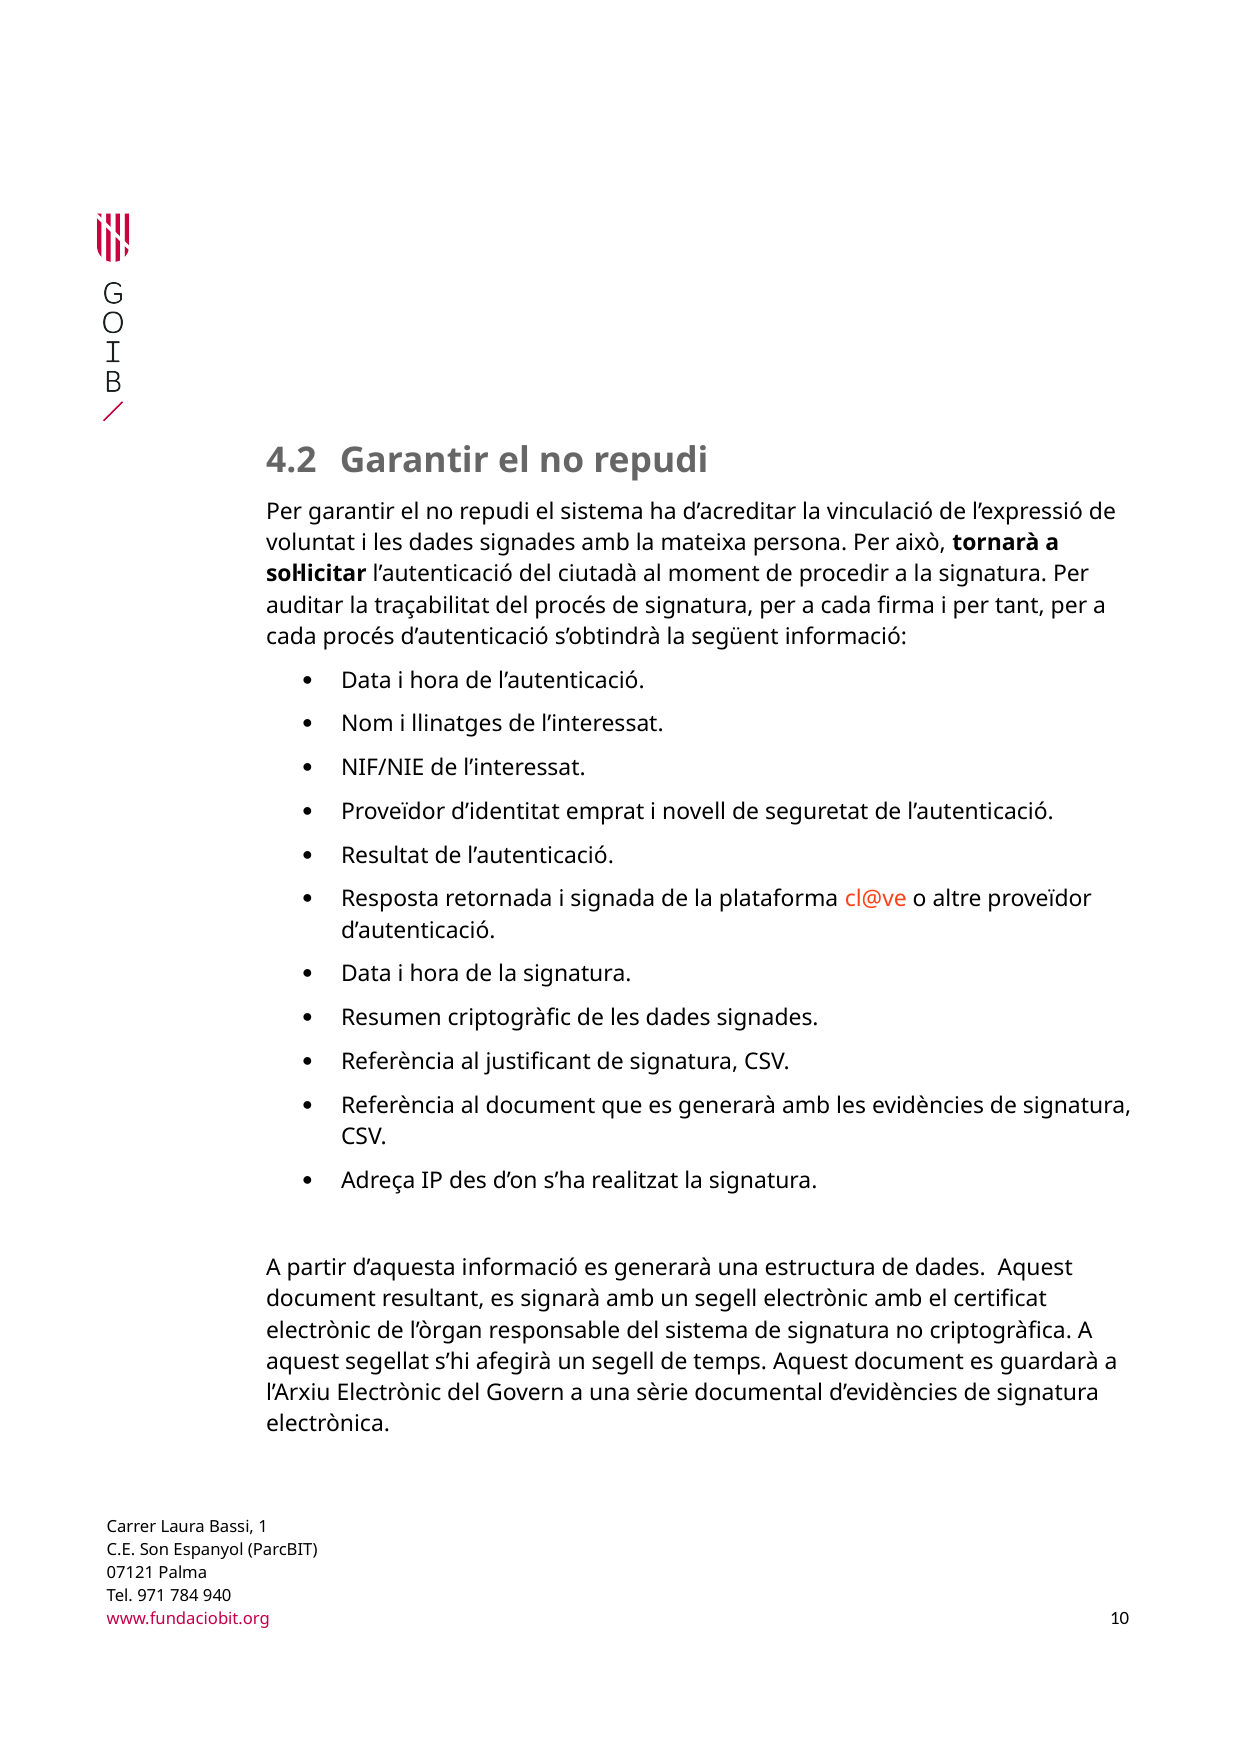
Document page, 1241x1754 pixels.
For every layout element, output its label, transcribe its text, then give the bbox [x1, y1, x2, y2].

text A partir d’aquesta informació es generarà una estructura de dades. Aquest document resultant, es signarà amb un segell electrònic amb el certificat electrònic de l’òrgan responsable del sistema de signatura no criptogràfica. A aquest segellat s’hi afegirà un segell de temps. Aquest document es guardarà a l’Arxiu Electrònic del Govern a una sèrie documental d’evidències de signatura electrònica. [266, 1251, 1152, 1439]
list Resumen criptogràfic de les dades signades. [303, 1001, 1152, 1032]
list Resposta retornada i signada de la plataforma cl@ve o altre proveïdor d’autenticació. [303, 882, 1152, 945]
list Nom i llinatges de l’interessat. [303, 707, 1152, 739]
list Adreça IP des d’on s’ha realitzat la signatura. [303, 1164, 1152, 1195]
list Data i hora de la signatura. [303, 957, 1152, 989]
list Resultat de l’autenticació. [303, 839, 1152, 870]
text Per garantir el no repudi el sistema ha d’acreditar la vinculació de l’expressió de voluntat i les dades signades amb la mateixa persona. Per això, tornarà a sol·licitar l’autenticació del ciutadà al moment de procedir a la signatura. Per auditar la traçabilitat del procés de signatura, per a cada firma i per tant, per a cada procés d’autenticació s’obtindrà la següent informació: [266, 495, 1152, 651]
picture [68, 190, 158, 452]
list Proveïdor d’identitat emprat i novell de seguretat de l’autenticació. [303, 795, 1152, 826]
list Referència al justificant de signatura, CSV. [303, 1045, 1152, 1076]
subtitle Garantir el no repudi [266, 434, 1152, 482]
list Referència al document que es generarà amb les evidències de signatura, CSV. [303, 1089, 1152, 1151]
list NIF/NIE de l’interessat. [303, 751, 1152, 782]
list Data i hora de l’autenticació. [303, 664, 1152, 695]
